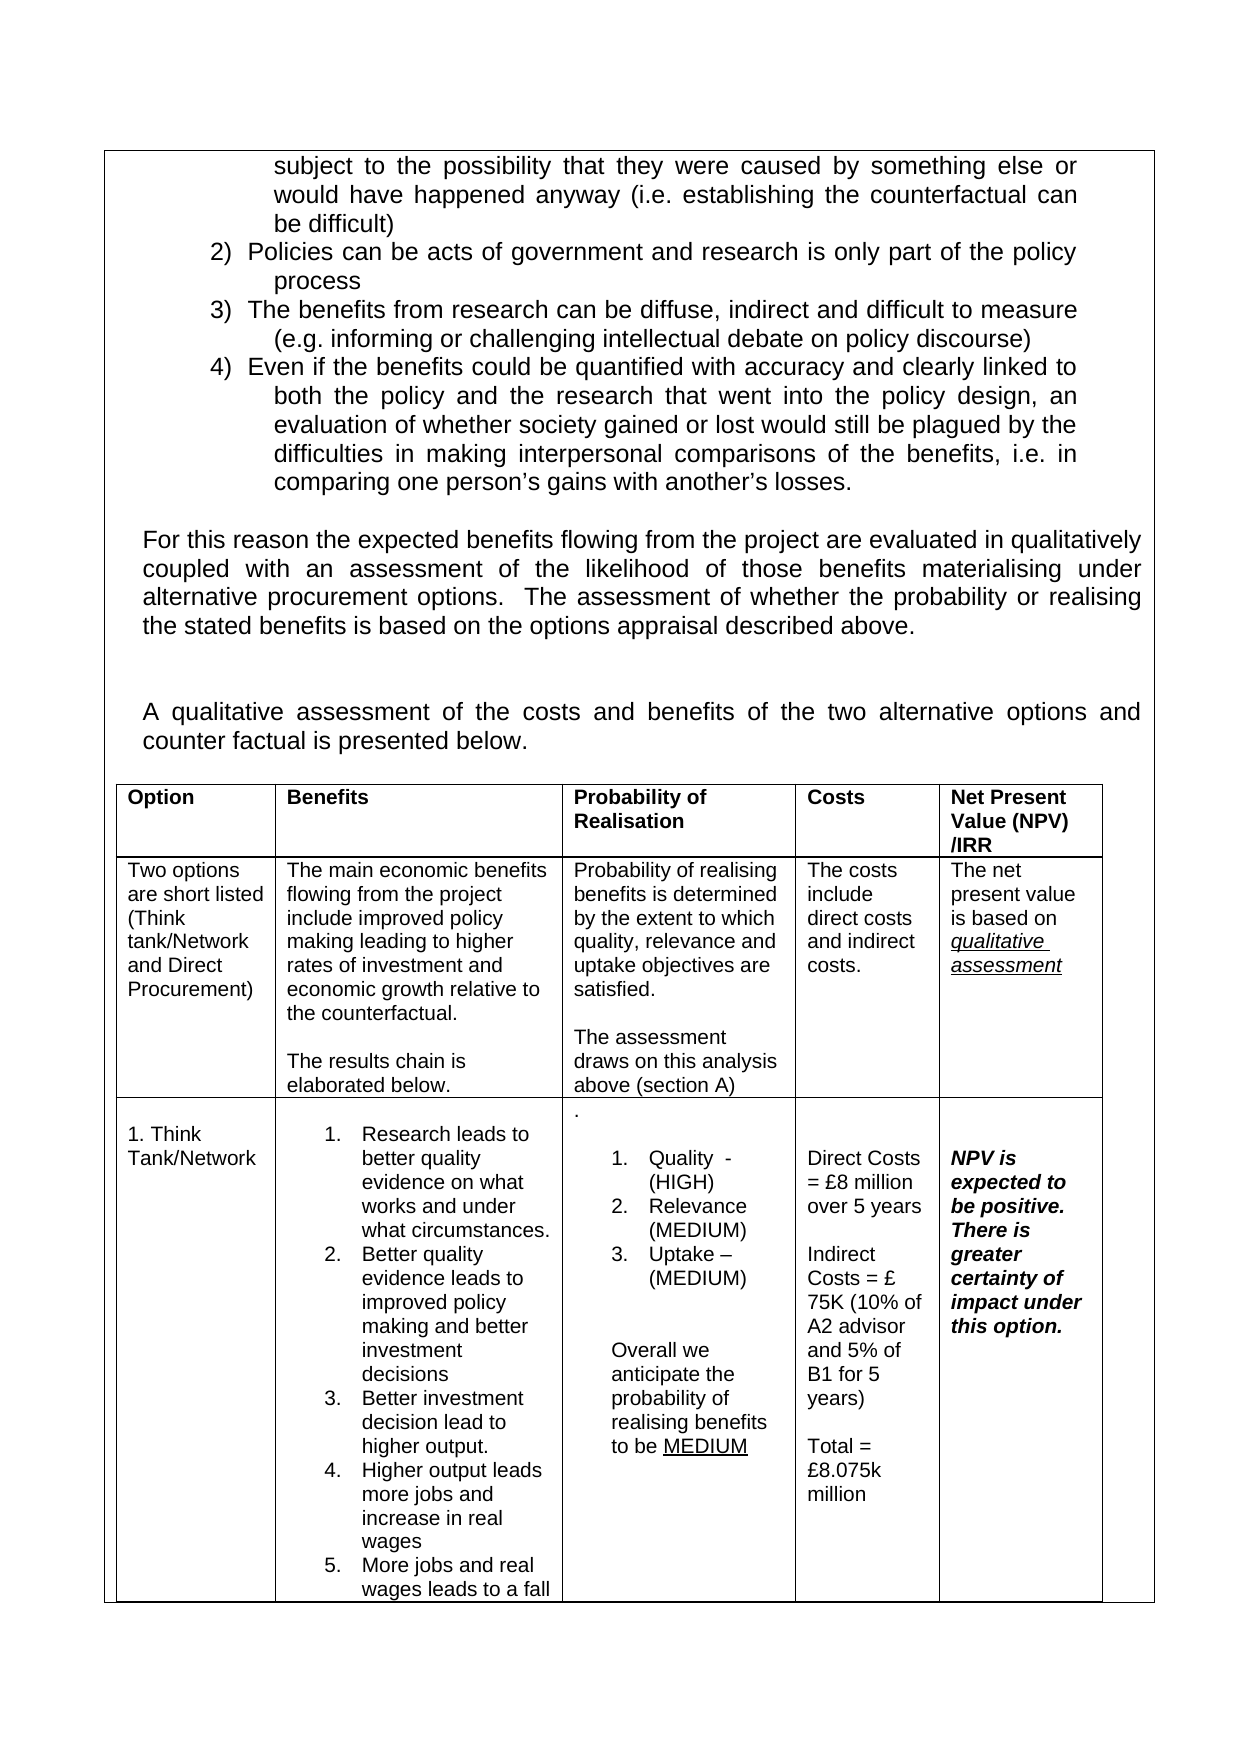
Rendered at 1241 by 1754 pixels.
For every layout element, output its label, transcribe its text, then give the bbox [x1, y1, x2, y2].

table_header Costs [796, 785, 939, 856]
table_header Option [117, 785, 275, 856]
table_cell 1. Think Tank/Network [117, 1098, 275, 1601]
table_header Net Present Value (NPV) /IRR [940, 785, 1102, 856]
table_cell . Quality - (HIGH) Relevance (MEDIUM) Uptake – (MEDIUM) Overall we anticipate the probability of realising benefits to be MEDIUM [563, 1098, 795, 1601]
table_cell Probability of realising benefits is determined by the extent to which quality, relevance and uptake objectives are satisfied. The assessment draws on this analysis above (section A) [563, 858, 795, 1097]
table_cell Two options are short listed (Think tank/Network and Direct Procurement) [117, 858, 275, 1097]
table_cell NPV is expected to be positive. There is greater certainty of impact under this option. [940, 1098, 1102, 1601]
table_cell C. What are the costs and benefits of each feasible option? 1. Rationale for Intervention A key rationale for conducting an appraisal is to assess whether the project benefits both to society and privately justify its costs and to also evaluate the underlying assumptions underpinning the results chain. Costs and benefits are typically valued in monetary terms and capture the opportunity cost of resources to society as a whole. The underlying rationale for the proposal on Research on Emerging Powers Research and Transferability to Low Income Countries has five principle elements: an economic efficiency/market failure argument that the knowledge created is a global public good and therefore justifies public intervention; an economic argument that the proposed project is a good investment and expected to generate a positive economic return; a strategic argument – that research focused on LICs is a key priority for DFID and we know that gaps exist in the evidence base/uptake of the evidence. a distributional argument – that the global allocation of research funding is skewed towards policies/systems of the north, followed by EMEs, while those in the south are typically under-funded. We review each argument briefly in turn. (i) Knowledge is a public good and therefore needs public provision Stiglitz (and many others) argue that knowledge is a public good because it satisfies the two key criteria of non-rivalrous consumption and non-excludability. That is, the consumption of knowledge by one individual does not detract from that of another and it is difficult to exclude an individual from enjoying and using new knowledge once it is created. The key point is that, because of these two properties, there is no private profit in the production of new knowledge and therefore the market is likely to under provide this type of good. Stiglitz goes on to argue that most knowledge is in fact a global public good, in that it is universally applicable, and therefore there is a role for international actors in its provision. In the case of development research there will be work that may be context specific in that it has particular relevance to a region or state structure, but this does not mean that that knowledge is exclusively ‘owned’ or ‘utilised’ by one area alone. DFID’s Research Strategy 2008-2013 also recognises that new science and ideas are crucial for the achievement of the Millennium Development Goals, and for strategically framing the post MDG development debate, but that global funding is insufficient to match needs. The strategy therefore sets out a role for DFID in the provision funding for globally relevant research. (ii) Research is a good investment It is important to ask the question, why invest aid resources in research? Can we say anything about the probable returns to research in an ex ante assessment? It is generally accepted that research is an important component of the policy-making process in advanced countries. High quality, policy oriented and well communicated research is equally important to improving public policy in developing countries, particularly to accelerate progress towards the MDGs. DFID is currently the largest bilateral funder of research in international development, and its Research Strategy for 2008-2013, is expected to spend a minimum of £1 billion over the next five years on research even in the current budgetary climate. This level of funding recognizes the importance of research in fighting global poverty. Similar to any other investment by the public sector, research is expected to yield benefits that are in excess of the costs of funding research. Empirical evidence consistently shows a robust positive correlation between Research and Development (R&D) expenditure (both by firms and governments), technical change and growth, both at the country and at the firm level. Research acts on the development of an economy through a range of channels: it enables invention and innovation of both of products and processes through the knowledge and skills it creates, it also facilitates the imitation of others’ inventions and accelerates transfer of existing technologies. The underlying mechanism for evaluating the rate of return to research is a results chain that links the research undertaken to a policy change (or lack of such a change) and which then relates the policy change to a discernible outcome. A DFID funded literature review on Rates of Return for Research, concluded that while the returns to social and economic research are likely to be high, and that it may be possible in theory to determine quantitative estimates for the economic return, the informational requirements for the counterfactual analysis are extremely large. Moreover, the calculations of the returns to research are likely to be very sensitive to minor changes in the assumptions regarding links from research to policy with possible problems across all the three areas of Attribution, Identification and Measurement. As a result no cost benefit analysis is undertaken in this appraisal; however, the appraisal does consider qualitative benefits and costs, against key design and cost effectiveness issues to ensure that there is a greater chance of the inputs effectively translating into outputs and outcomes. In other words to improve the probability that the research will deliver returns at the higher end of the probability distribution. These factors underpin the Critical Success Criteria (CSC) in section A above and are considered below in section D. Finally, we argue that the return to the proposed project is potentially high because of the importance of macroeconomic stability for economic growth, the emphasis on policy relevant research and generalisability of results, and the clearly defined research agenda, outputs and outreach activities. (iv) Growth Research is a key priority and gaps exist in our knowledge Growth is an important developmental issue. To reflect its importance DFID research strategy has identified research on economic growth as one of five priority areas. The strategy acknowledges the role of targeting investments in growth research to speed up progress towards the MDGs. The strategic argument for focusing on growth is elaborated in the strategic case above. (iv) The global distribution of resources for policy research is skewed Mirroring economic growth outcomes, global research funds are inequitably distributed. Research funds are nearly wholly spent by advanced economies that prioritise funding on the basis of their country’s needs, resulting in a large share of global research expenditure focused on issues that are relevant to a small percentage of the global population. Policy interventions and systems that predominately affect the poor remain largely under researched, whilst much of the outputs of prevailing research relating to developed and middle income countries are not easily transferable to poorer countries due to the country specific nature of research undertaken and the high costs associated with the intervention. In addition, where research focuses on LICs, there is relatively little social science. 2. Intervention Logic and Evidence A key part of the intervention logic for DFID funded research on emerging powers is that research of high quality, when effectively disseminated to the right people, will have an impact on policy. The assumption is that changes in growth strategies and policy (informed by this research) will lead to more efficient use of resources, and that policy will lead to improvements in the lives of poor people through faster growth and job creation. We need therefore to ask if it is a reasonable assumption that this research will have an impact on policy. An adequate answer to this can only be based on an articulation of a detailed results chain for this work. How far research has an impact at the policy level is also a cost-effectiveness issue. From the large literature around publicly-funded research there is an emerging consensus on some key characteristics of research that is more likely to have impact, which we can draw on in assessing research investments and designing programmes of research. In summary, they are: The importance of demand from policy makers for research is critical and this is influenced by a number of factors such as relevance and timing of findings, robust methodology, research relevant to an issue of broad concern, accessibility, having champions and advocates, and outreach activities. Early involvement of potential users of the research increases the likelihood that research results will be utilised. There are important dynamic effects at work here: the involvement of users throughout the research process helps to create a cadre of sophisticated research users who are not only able to make effective use of the research, but can help to evaluate research findings as they emerge, thereby improving its quality, and more likely to use that research as they have developed some degree of ownership of it. The research providers, for their part, are better able to generate research targeted to the users' need. Economic returns are increased if the time lag between research and implementation can be reduced. Passive dissemination of research findings is not sufficient to ensure that research findings are used. Experience has demonstrated the critical importance of outreach and uptake activities to help support both dissemination and use of research findings. All the above factors have been actively integrated into the design of the research proposal to ensure that the results from the research have impact and VFM. An evaluation of the research proposal against the above set of success factors suggests the project has very good likelihood of impact. 3. Incremental Benefits/Costs As stated above, the key benefit of a research programme will be a deeper understanding of policy contributing to success in emerging markets and that are relevant to LICs, and engagement of policymakers on LIC economic growth issues, leading to strengthened economic policy making and faster economic growth. The valuation of project benefits brought about by policy change in monetary form or any other comparable unit is difficult as is the methodology for evaluating the specific benefits of policy-oriented research. There are three key issues to evaluating the benefits of policy oriented research: Establishing any causal link is controversial and social outcomes are subject to the possibility that they were caused by something else or would have happened anyway (i.e. establishing the counterfactual can be difficult) Policies can be acts of government and research is only part of the policy process The benefits from research can be diffuse, indirect and difficult to measure (e.g. informing or challenging intellectual debate on policy discourse) Even if the benefits could be quantified with accuracy and clearly linked to both the policy and the research that went into the policy design, an evaluation of whether society gained or lost would still be plagued by the difficulties in making interpersonal comparisons of the benefits, i.e. in comparing one person’s gains with another’s losses. For this reason the expected benefits flowing from the project are evaluated in qualitatively coupled with an assessment of the likelihood of those benefits materialising under alternative procurement options. The assessment of whether the probability or realising the stated benefits is based on the options appraisal described above. A qualitative assessment of the costs and benefits of the two alternative options and counter factual is presented below. A project directly procuring EP research is expected to generate a higher NPV and IRR, relative to the second best option (appointing a think tank). We expect both NPV and IRR to be positive and above the cost of capital. [105, 151, 1154, 1602]
table_cell The main economic benefits flowing from the project include improved policy making leading to higher rates of investment and economic growth relative to the counterfactual. The results chain is elaborated below. [276, 858, 562, 1097]
table_cell Direct Costs = £8 million over 5 years Indirect Costs = £ 75K (10% of A2 advisor and 5% of B1 for 5 years) Total = £8.075k million [796, 1098, 939, 1601]
table_header Benefits [276, 785, 562, 856]
table_cell The net present value is based on qualitative assessment [940, 858, 1102, 1097]
table_cell Research leads to better quality evidence on what works and under what circumstances. Better quality evidence leads to improved policy making and better investment decisions Better investment decision lead to higher output. Higher output leads more jobs and increase in real wages More jobs and real wages leads to a fall [276, 1098, 562, 1601]
table_cell The costs include direct costs and indirect costs. [796, 858, 939, 1097]
table_header Probability of Realisation [563, 785, 795, 856]
